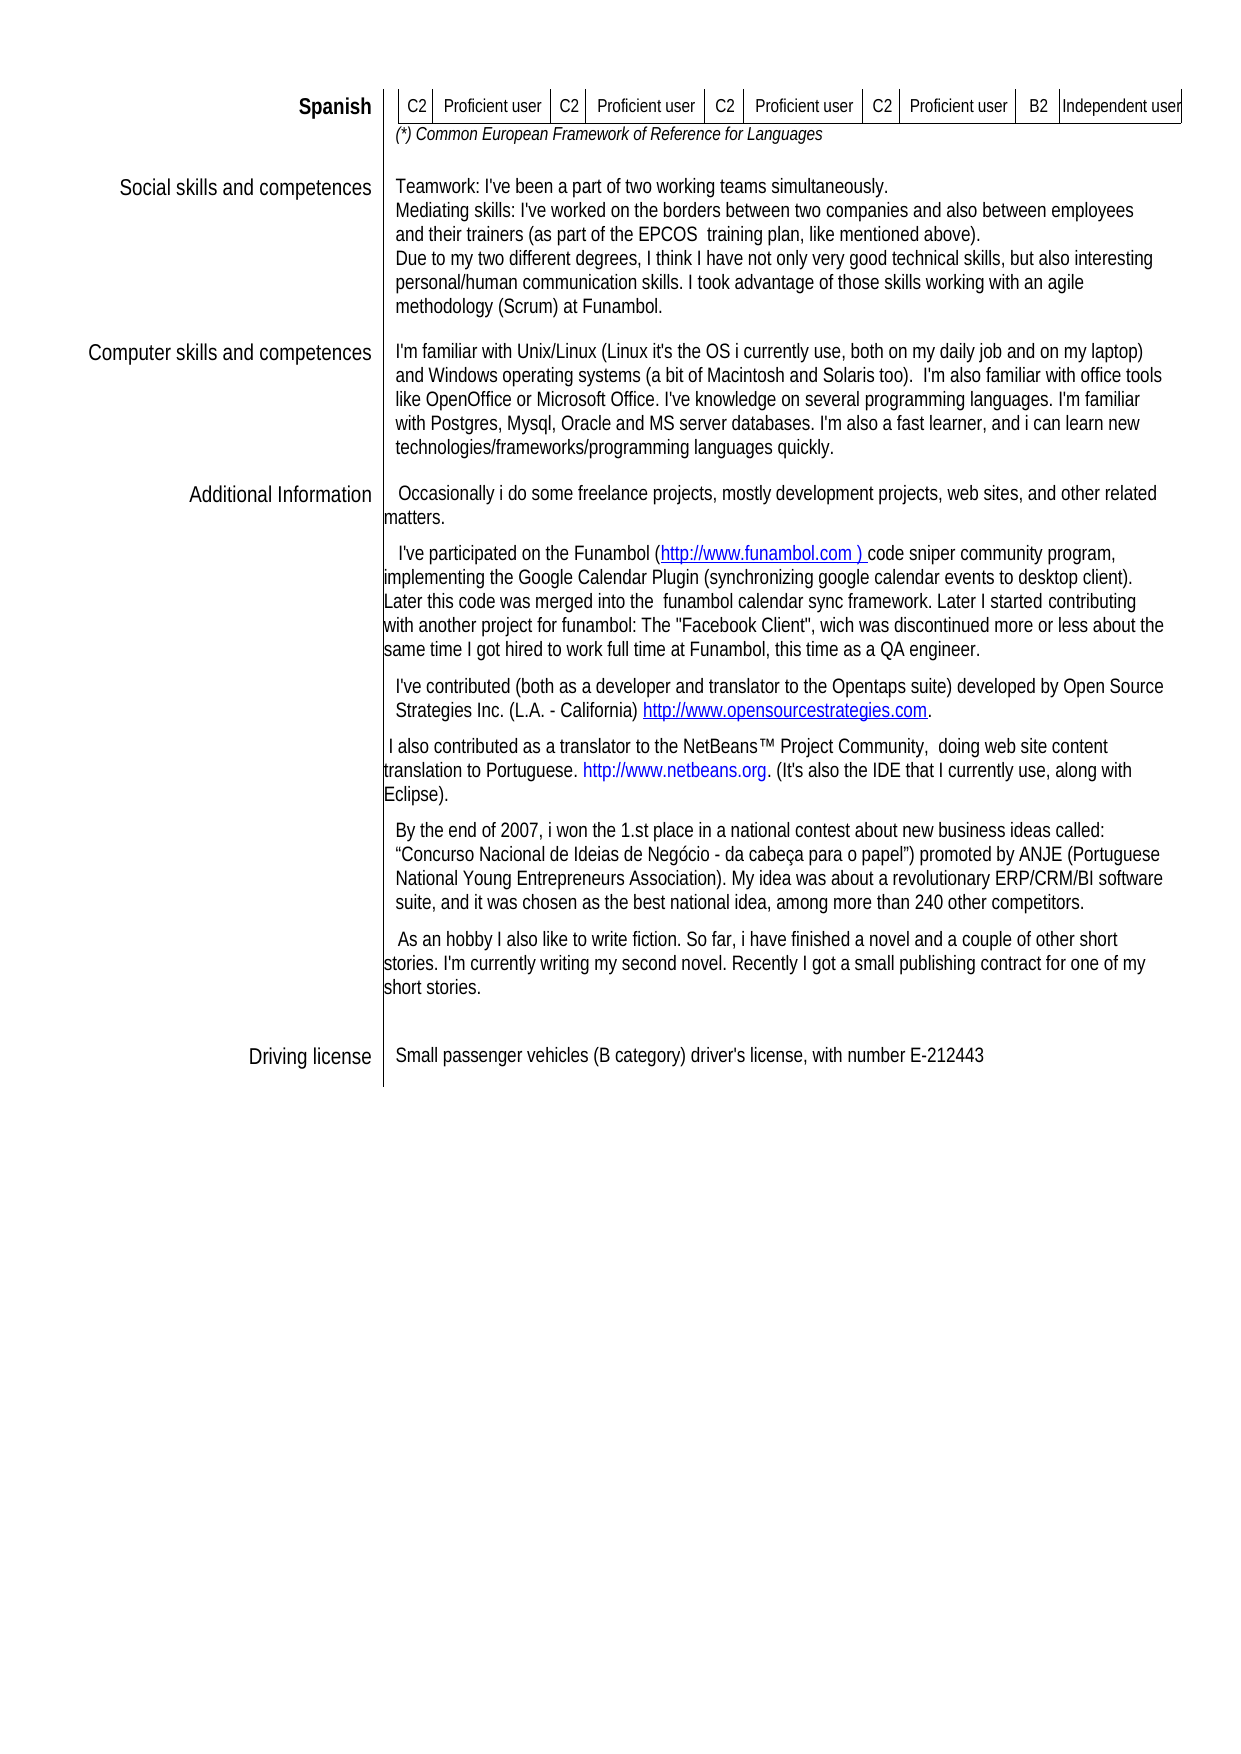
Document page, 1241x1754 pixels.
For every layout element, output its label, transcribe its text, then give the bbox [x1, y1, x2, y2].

table_cell [59, 156, 383, 170]
table_cell Social skills and competences [59, 170, 383, 322]
table_cell Occasionally i do some freelance projects, mostly development projects, web sites, and other related matters. I've participated on the Funambol (http://www.funambol.com ) code sniper community program, implementing the Google Calendar Plugin (synchronizing google calendar events to desktop client). Later this code was merged into the funambol calendar sync framework. Later I started contributing with another project for funambol: The "Facebook Client", wich was discontinued more or less about the same time I got hired to work full time at Funambol, this time as a QA engineer. I've contributed (both as a developer and translator to the Opentaps suite) developed by Open Source Strategies Inc. (L.A. - California) http://www.opensourcestrategies.com. I also contributed as a translator to the NetBeans™ Project Community, doing web site content translation to Portuguese. http://www.netbeans.org. (It's also the IDE that I currently use, along with Eclipse). By the end of 2007, i won the 1.st place in a national contest about new business ideas called: “Concurso Nacional de Ideias de Negócio - da cabeça para o papel”) promoted by ANJE (Portuguese National Young Entrepreneurs Association). My idea was about a revolutionary ERP/CRM/BI software suite, and it was chosen as the best national idea, among more than 240 other competitors. As an hobby I also like to write fiction. So far, i have finished a novel and a couple of other short stories. I'm currently writing my second novel. Recently I got a small publishing contract for one of my short stories. [384, 477, 1181, 1039]
table_cell [384, 156, 1181, 170]
table_cell [384, 1074, 1181, 1087]
table_cell C2 [863, 89, 899, 123]
table_cell [59, 123, 383, 156]
table_cell C2 [399, 89, 432, 123]
table_cell Small passenger vehicles (B category) driver's license, with number E-212443 [384, 1039, 1181, 1074]
table_cell [59, 1074, 383, 1087]
table_cell Driving license [59, 1039, 383, 1074]
table_cell Proficient user [744, 89, 862, 123]
table_cell C2 [551, 89, 585, 123]
table_cell [59, 463, 383, 477]
table_cell [59, 322, 383, 335]
table_cell Additional Information [59, 477, 383, 1039]
table_cell Independent user [1060, 89, 1181, 123]
table_cell Proficient user [900, 89, 1015, 123]
table_cell Proficient user [433, 89, 550, 123]
table_cell Proficient user [586, 89, 704, 123]
table_cell Teamwork: I've been a part of two working teams simultaneously. Mediating skills: I've worked on the borders between two companies and also between employees and their trainers (as part of the EPCOS training plan, like mentioned above). Due to my two different degrees, I think I have not only very good technical skills, but also interesting personal/human communication skills. I took advantage of those skills working with an agile methodology (Scrum) at Funambol. [384, 170, 1181, 322]
table_cell I'm familiar with Unix/Linux (Linux it's the OS i currently use, both on my daily job and on my laptop) and Windows operating systems (a bit of Macintosh and Solaris too). I'm also familiar with office tools like OpenOffice or Microsoft Office. I've knowledge on several programming languages. I'm familiar with Postgres, Mysql, Oracle and MS server databases. I'm also a fast learner, and i can learn new technologies/frameworks/programming languages quickly. [384, 335, 1181, 463]
table_cell Computer skills and competences [59, 335, 383, 463]
table_cell [384, 463, 1181, 477]
table_cell (*) Common European Framework of Reference for Languages [384, 123, 1181, 156]
table_cell C2 [705, 89, 743, 123]
table_cell Spanish [59, 89, 383, 123]
table_cell [384, 322, 1181, 335]
table_cell B2 [1016, 89, 1059, 123]
table_cell [384, 89, 398, 123]
